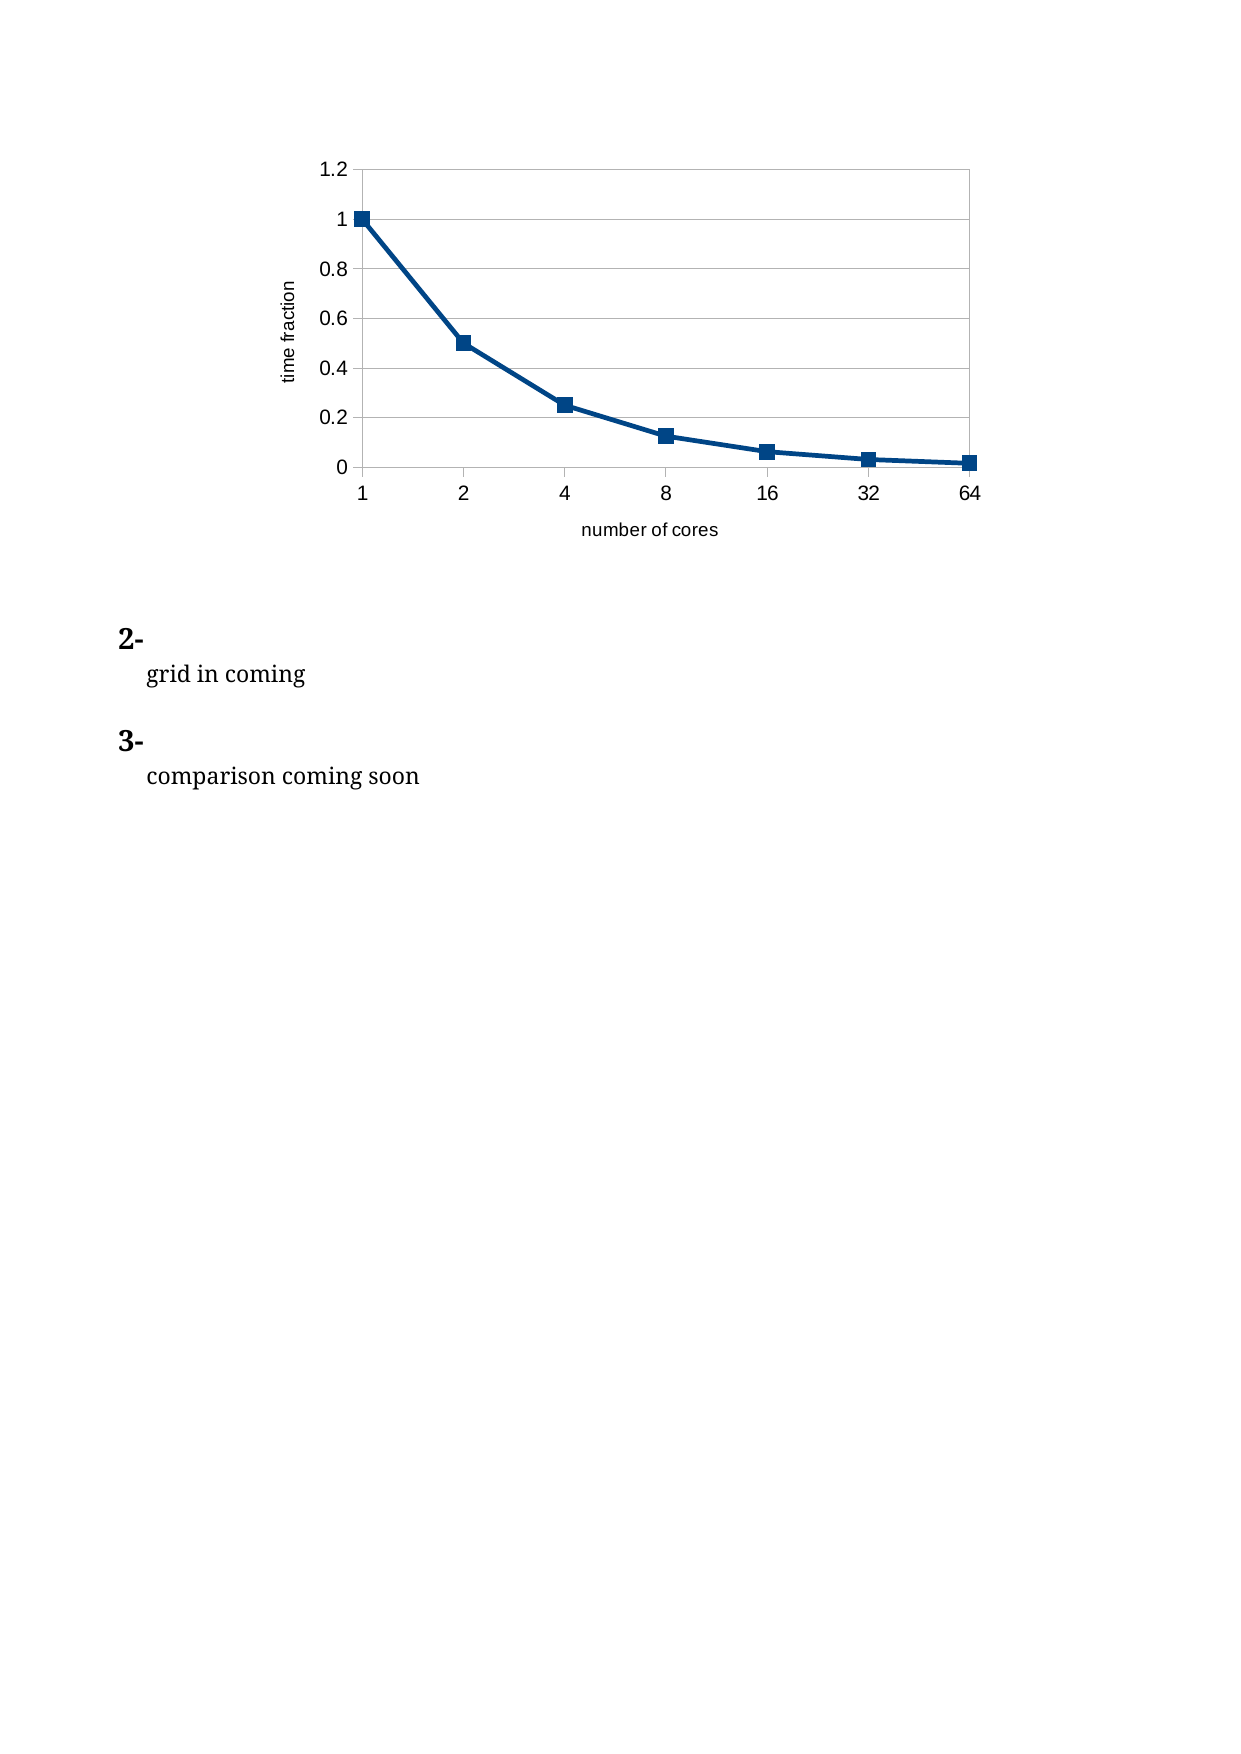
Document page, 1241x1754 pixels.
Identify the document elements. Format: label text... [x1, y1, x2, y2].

text grid in coming [146, 658, 1122, 689]
text 2- [118, 618, 1122, 658]
text 3- [118, 720, 1122, 760]
text comparison coming soon [146, 760, 1122, 791]
